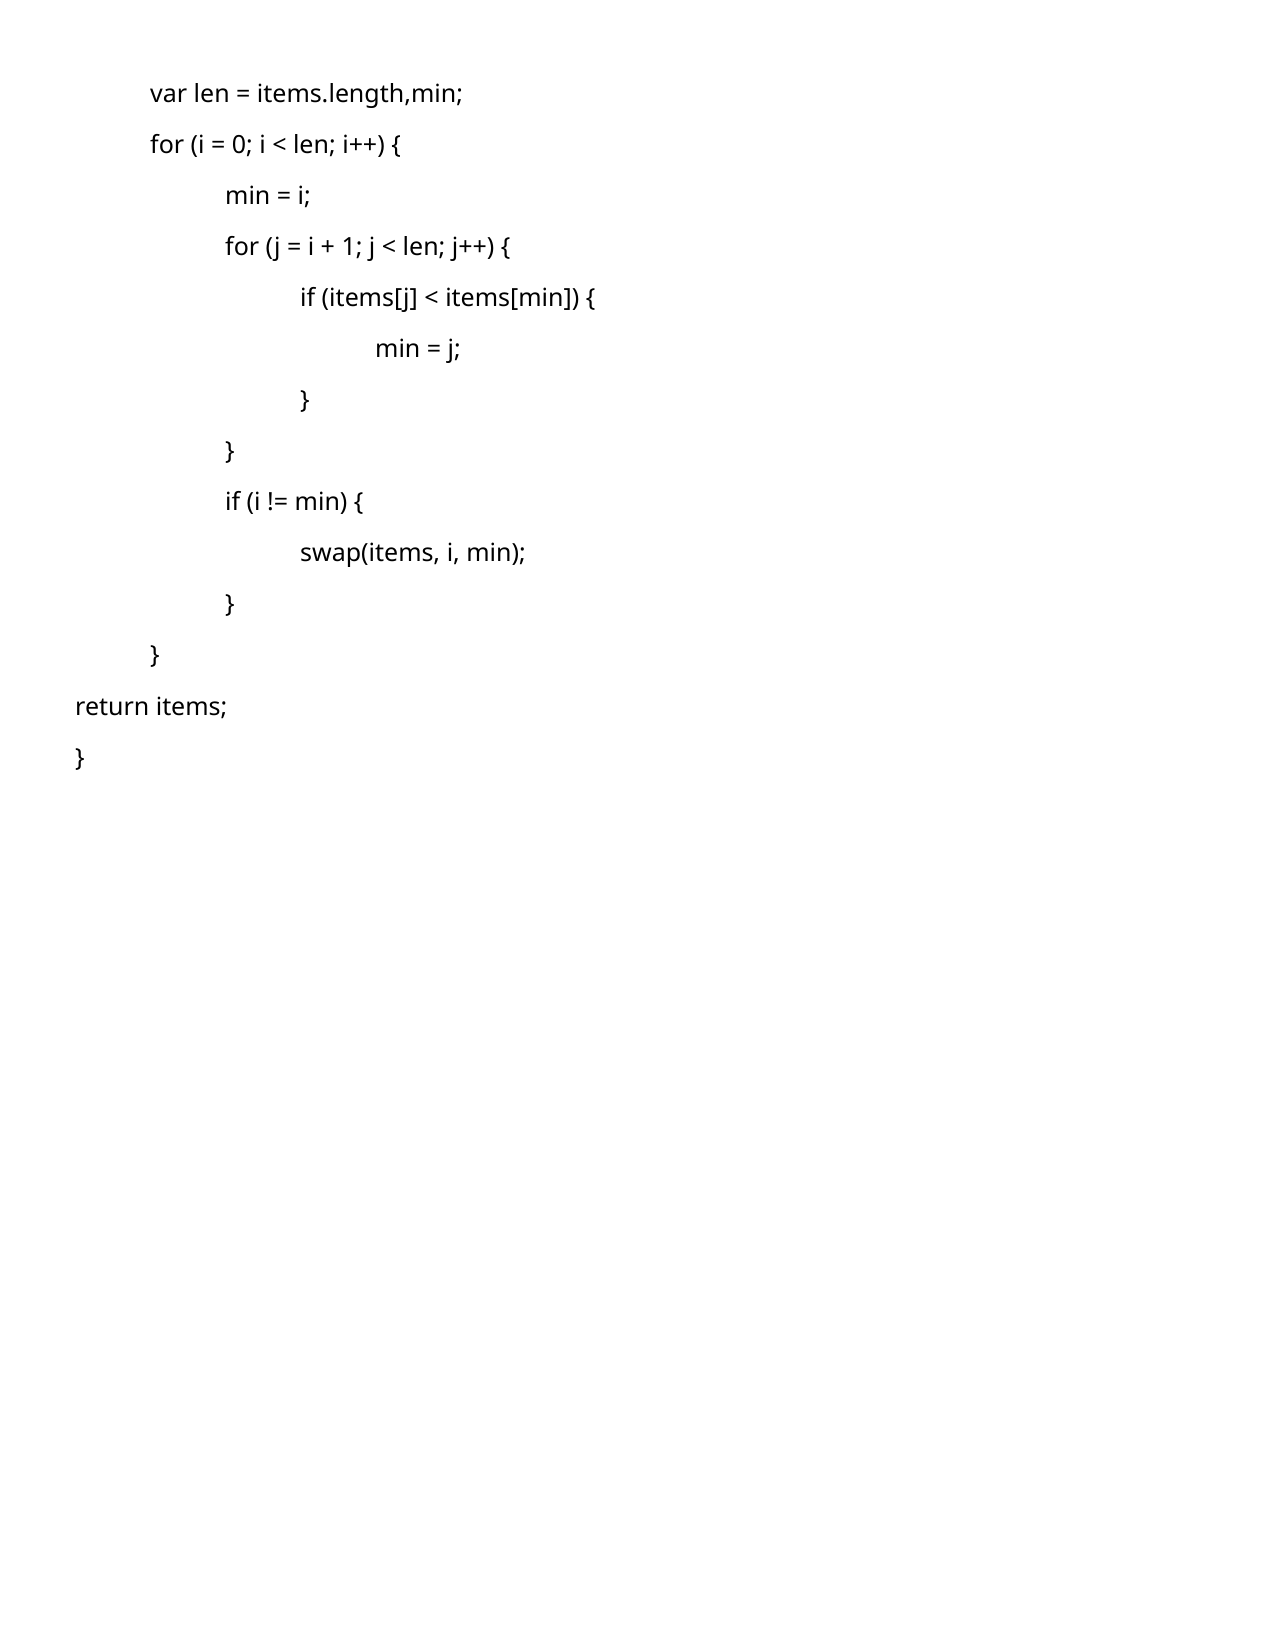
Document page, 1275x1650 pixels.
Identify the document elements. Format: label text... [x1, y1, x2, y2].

text } [75, 432, 1200, 467]
text for (j = i + 1; j < len; j++) { [75, 228, 1200, 262]
text min = j; [75, 330, 1200, 364]
text if (i != min) { [75, 483, 1200, 518]
text min = i; [75, 177, 1200, 211]
text if (items[j] < items[min]) { [75, 279, 1200, 313]
text } [75, 381, 1200, 416]
text swap(items, i, min); [75, 534, 1200, 569]
text return items; [75, 687, 1200, 722]
text } [75, 738, 1200, 773]
text for (i = 0; i < len; i++) { [75, 126, 1200, 160]
text var len = items.length,min; [75, 75, 1200, 109]
text } [75, 585, 1200, 620]
text } [75, 636, 1200, 671]
